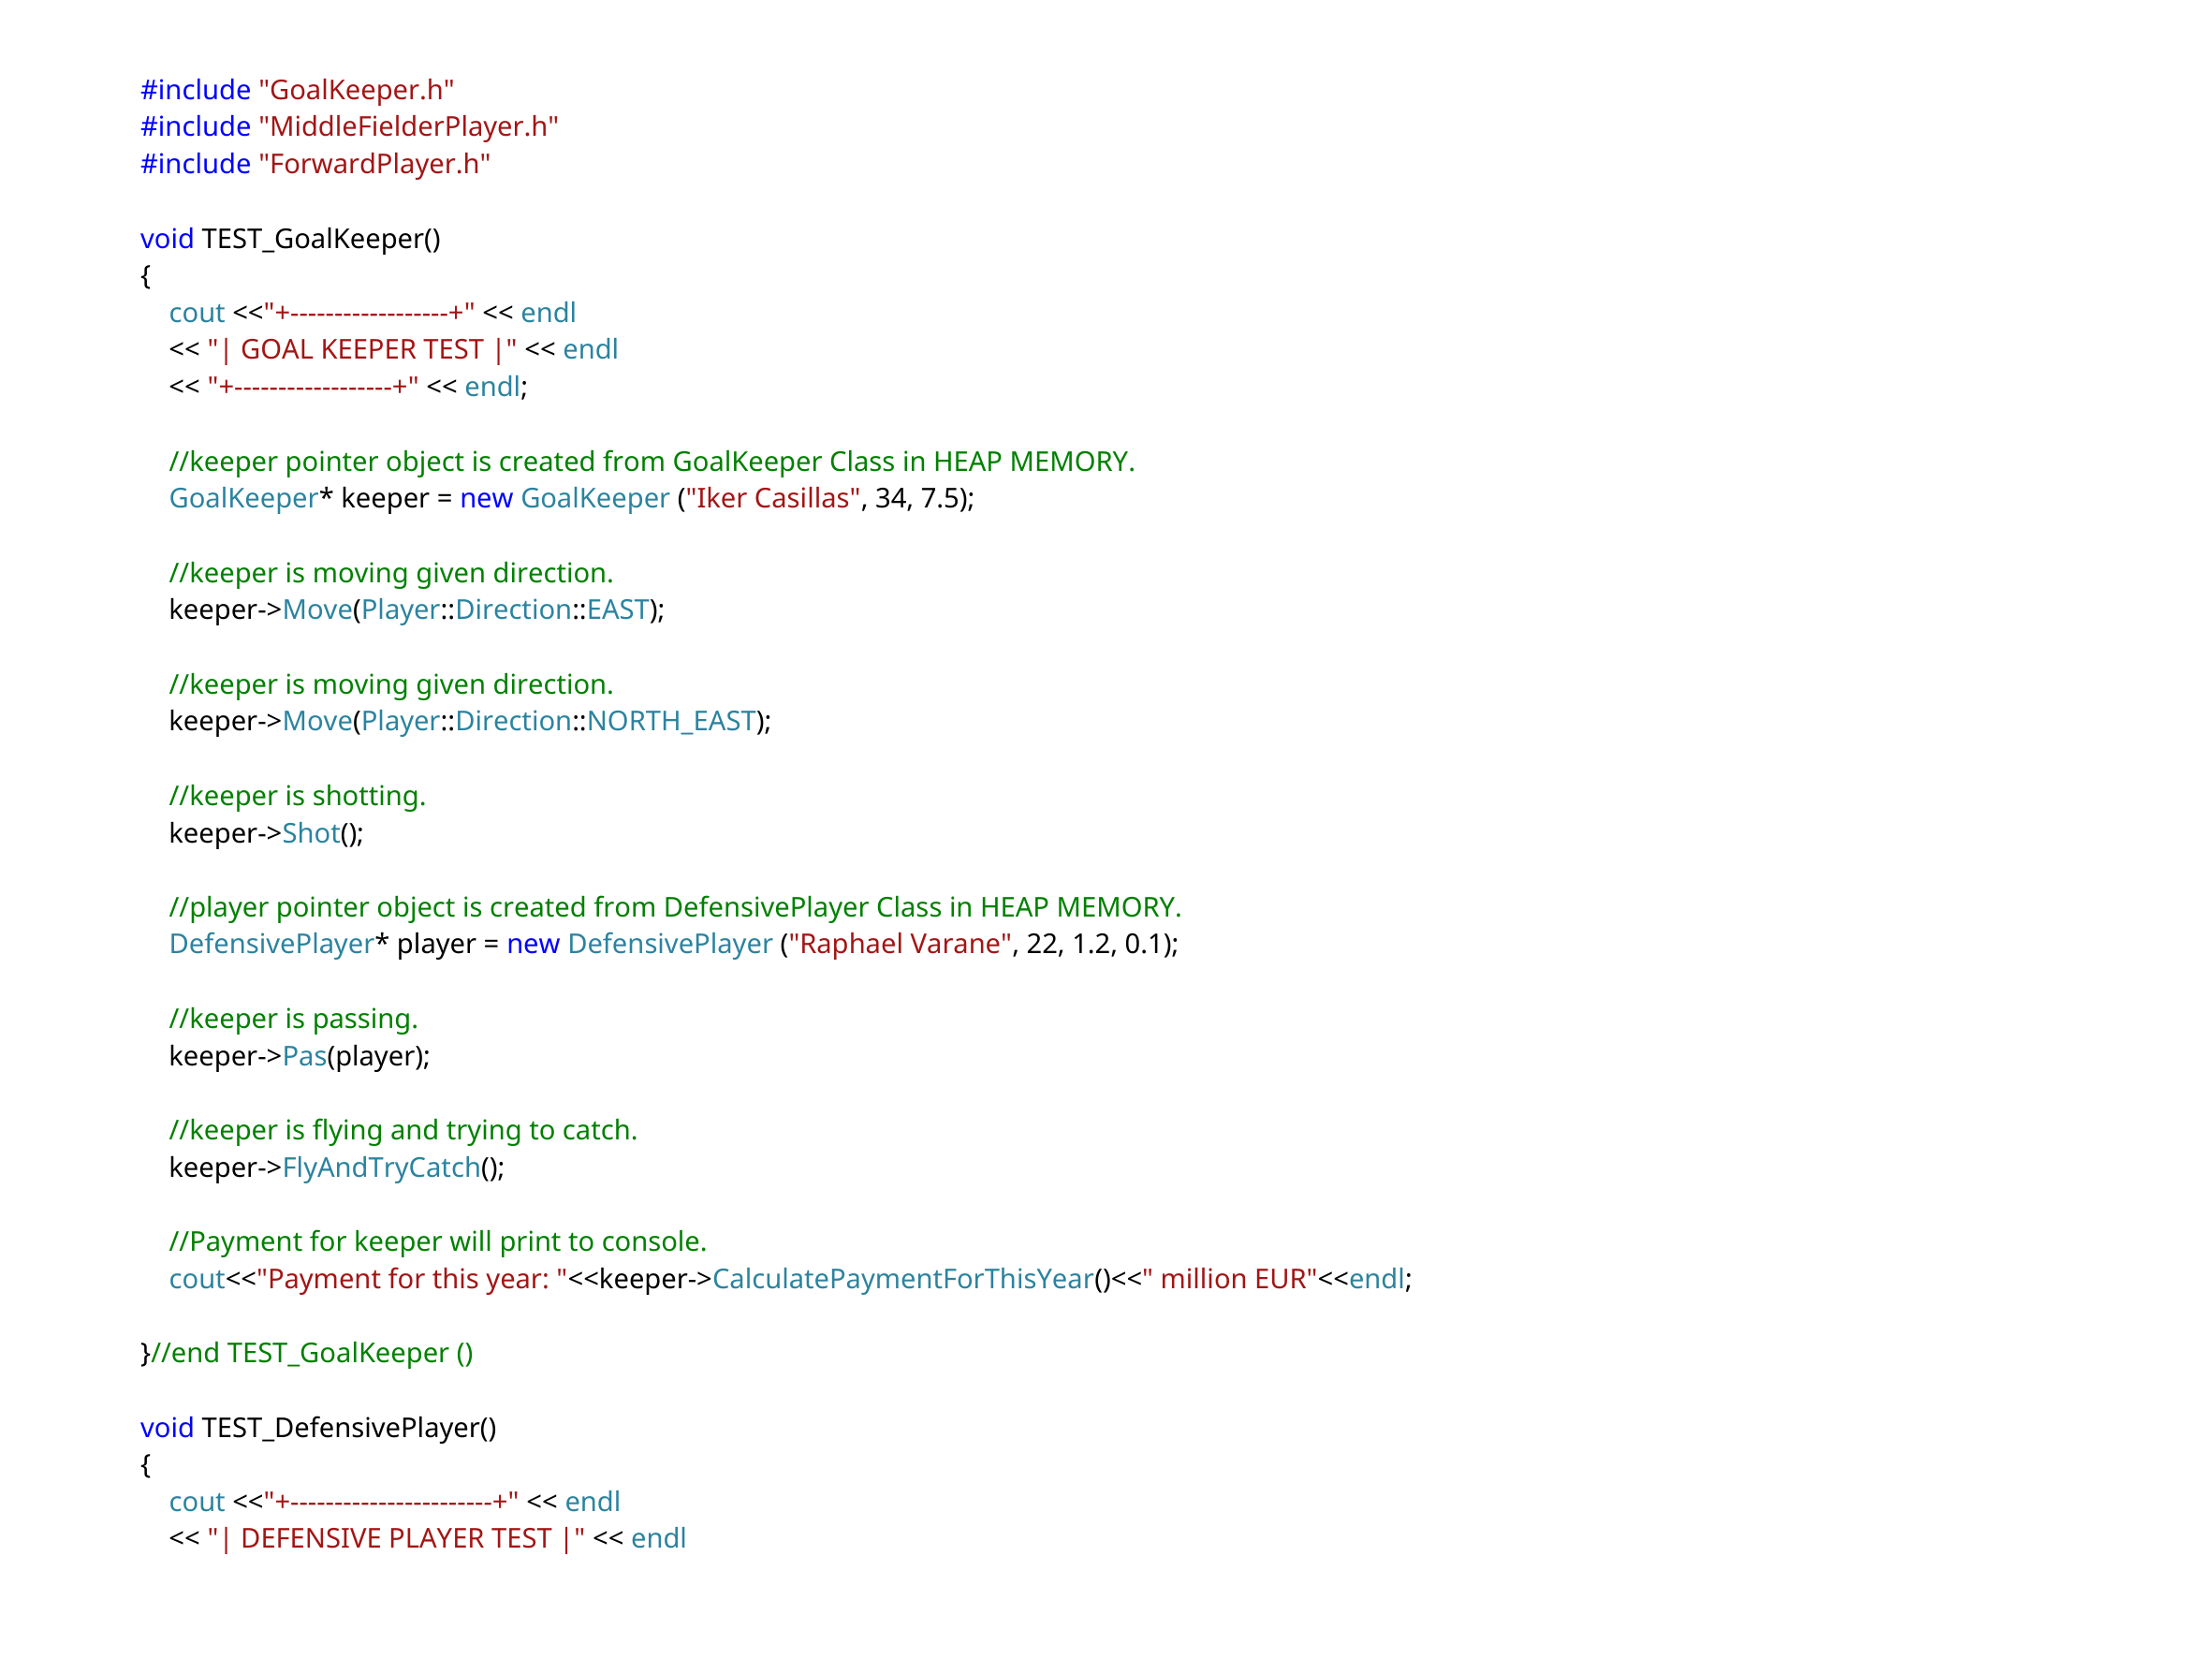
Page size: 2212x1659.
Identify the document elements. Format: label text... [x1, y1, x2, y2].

text //keeper is moving given direction. [140, 665, 2071, 702]
text << "| DEFENSIVE PLAYER TEST |" << endl [140, 1520, 2071, 1556]
text #include "MiddleFielderPlayer.h" [140, 108, 2071, 144]
text #include "GoalKeeper.h" [140, 70, 2071, 108]
text //player pointer object is created from DefensivePlayer Class in HEAP MEMORY. [140, 888, 2071, 925]
text //keeper is flying and trying to catch. [140, 1110, 2071, 1148]
text << "| GOAL KEEPER TEST |" << endl [140, 330, 2071, 367]
text GoalKeeper* keeper = new GoalKeeper ("Iker Casillas", 34, 7.5); [140, 479, 2071, 516]
text keeper->Move(Player::Direction::NORTH_EAST); [140, 702, 2071, 739]
text keeper->Shot(); [140, 814, 2071, 850]
text { [140, 256, 2071, 293]
text cout <<"+-----------------------+" << endl [140, 1482, 2071, 1520]
text //keeper is passing. [140, 999, 2071, 1036]
text //keeper is shotting. [140, 776, 2071, 814]
text << "+------------------+" << endl; [140, 367, 2071, 404]
text //keeper is moving given direction. [140, 553, 2071, 591]
text #include "ForwardPlayer.h" [140, 144, 2071, 182]
text { [140, 1445, 2071, 1482]
text cout<<"Payment for this year: "<<keeper->CalculatePaymentForThisYear()<<" million EUR"<<endl; [140, 1259, 2071, 1297]
text }//end TEST_GoalKeeper () [140, 1333, 2071, 1371]
text keeper->Move(Player::Direction::EAST); [140, 591, 2071, 627]
text keeper->FlyAndTryCatch(); [140, 1148, 2071, 1185]
text //keeper pointer object is created from GoalKeeper Class in HEAP MEMORY. [140, 442, 2071, 479]
text keeper->Pas(player); [140, 1036, 2071, 1074]
text void TEST_GoalKeeper() [140, 219, 2071, 256]
text void TEST_DefensivePlayer() [140, 1408, 2071, 1445]
text //Payment for keeper will print to console. [140, 1222, 2071, 1259]
text cout <<"+------------------+" << endl [140, 293, 2071, 330]
text DefensivePlayer* player = new DefensivePlayer ("Raphael Varane", 22, 1.2, 0.1); [140, 925, 2071, 962]
